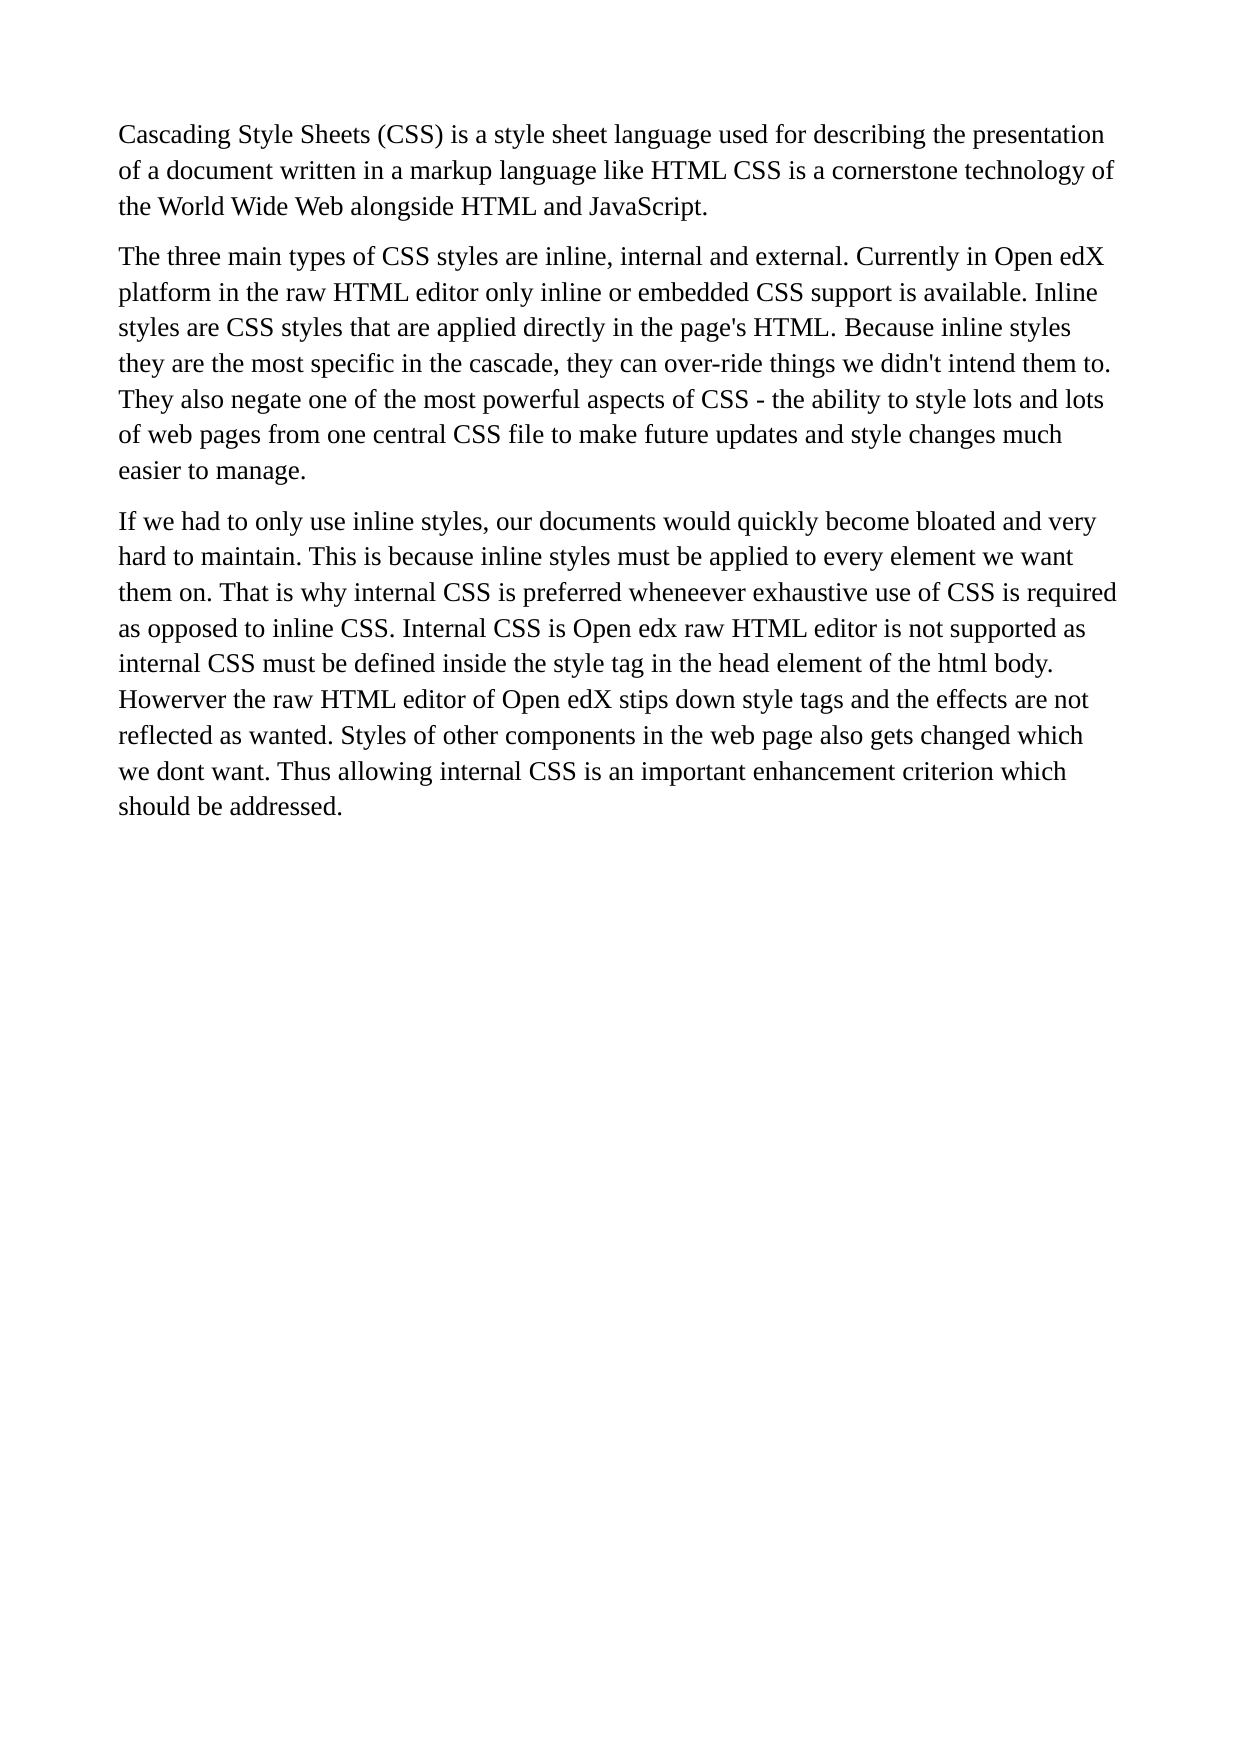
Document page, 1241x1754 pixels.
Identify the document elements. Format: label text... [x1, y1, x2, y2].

text Cascading Style Sheets (CSS) is a style sheet language used for describing the presentation of a document written in a markup language like HTML CSS is a cornerstone technology of the World Wide Web alongside HTML and JavaScript. [118, 118, 1122, 221]
text If we had to only use inline styles, our documents would quickly become bloated and very hard to maintain. This is because inline styles must be applied to every element we want them on. That is why internal CSS is preferred wheneever exhaustive use of CSS is required as opposed to inline CSS. Internal CSS is Open edx raw HTML editor is not supported as internal CSS must be defined inside the style tag in the head element of the html body. Howerver the raw HTML editor of Open edX stips down style tags and the effects are not reflected as wanted. Styles of other components in the web page also gets changed which we dont want. Thus allowing internal CSS is an important enhancement criterion which should be addressed. [118, 504, 1122, 822]
text The three main types of CSS styles are inline, internal and external. Currently in Open edX platform in the raw HTML editor only inline or embedded CSS support is available. Inline styles are CSS styles that are applied directly in the page's HTML. Because inline styles they are the most specific in the cascade, they can over-ride things we didn't intend them to. They also negate one of the most powerful aspects of CSS - the ability to style lots and lots of web pages from one central CSS file to make future updates and style changes much easier to manage. [118, 240, 1122, 485]
